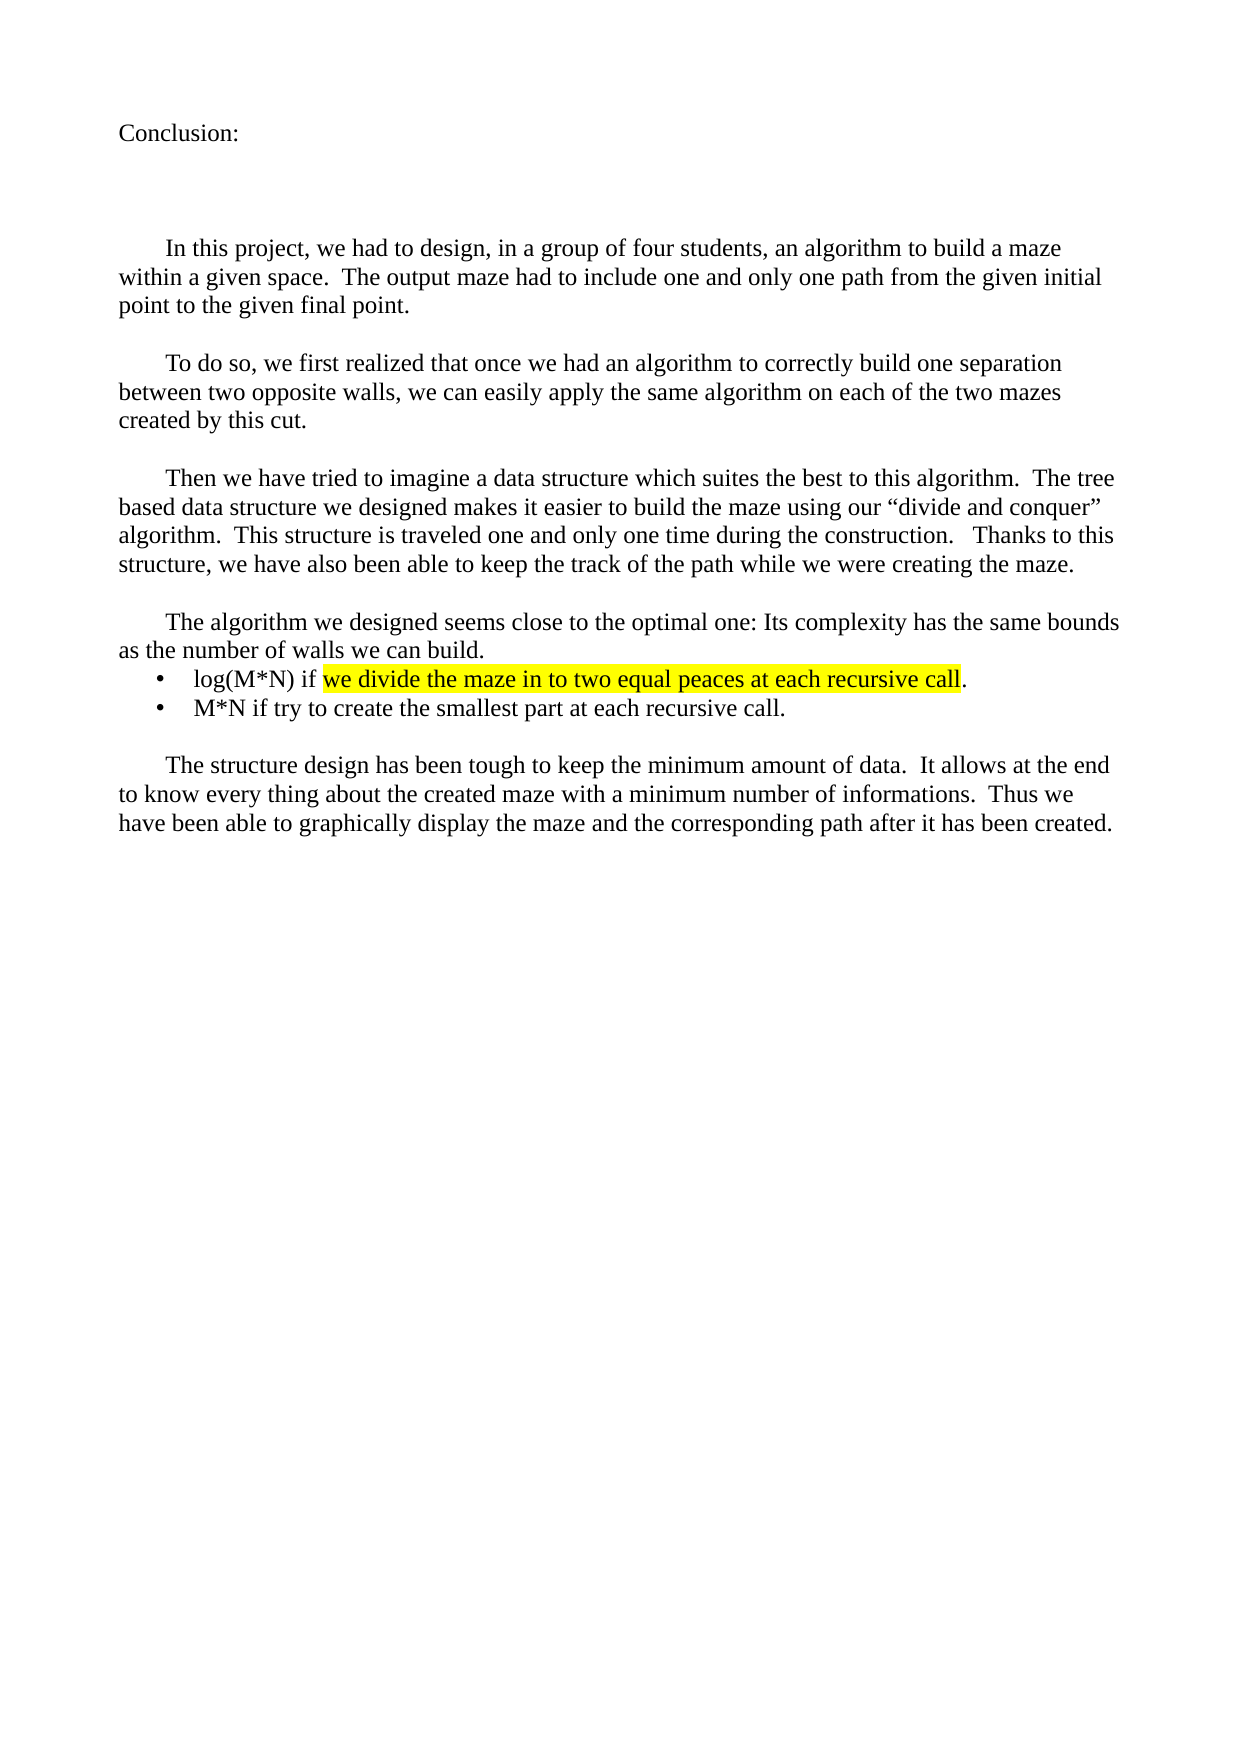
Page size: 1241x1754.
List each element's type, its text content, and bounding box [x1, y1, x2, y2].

text To do so, we first realized that once we had an algorithm to correctly build one separation between two opposite walls, we can easily apply the same algorithm on each of the two mazes created by this cut. [118, 348, 1123, 434]
text The algorithm we designed seems close to the optimal one: Its complexity has the same bounds as the number of walls we can build. [118, 607, 1123, 664]
list M*N if try to create the smallest part at each recursive call. [156, 693, 1123, 722]
text In this project, we had to design, in a group of four students, an algorithm to build a maze within a given space. The output maze had to include one and only one path from the given initial point to the given final point. [118, 233, 1123, 319]
text The structure design has been tough to keep the minimum amount of data. It allows at the end to know every thing about the created maze with a minimum number of informations. Thus we have been able to graphically display the maze and the corresponding path after it has been created. [118, 751, 1123, 837]
text Then we have tried to imagine a data structure which suites the best to this algorithm. The tree based data structure we designed makes it easier to build the maze using our “divide and conquer” algorithm. This structure is traveled one and only one time during the construction. Thanks to this structure, we have also been able to keep the track of the path while we were creating the maze. [118, 463, 1123, 578]
list log(M*N) if we divide the maze in to two equal peaces at each recursive call. [156, 664, 1123, 693]
text Conclusion: [118, 118, 1123, 147]
